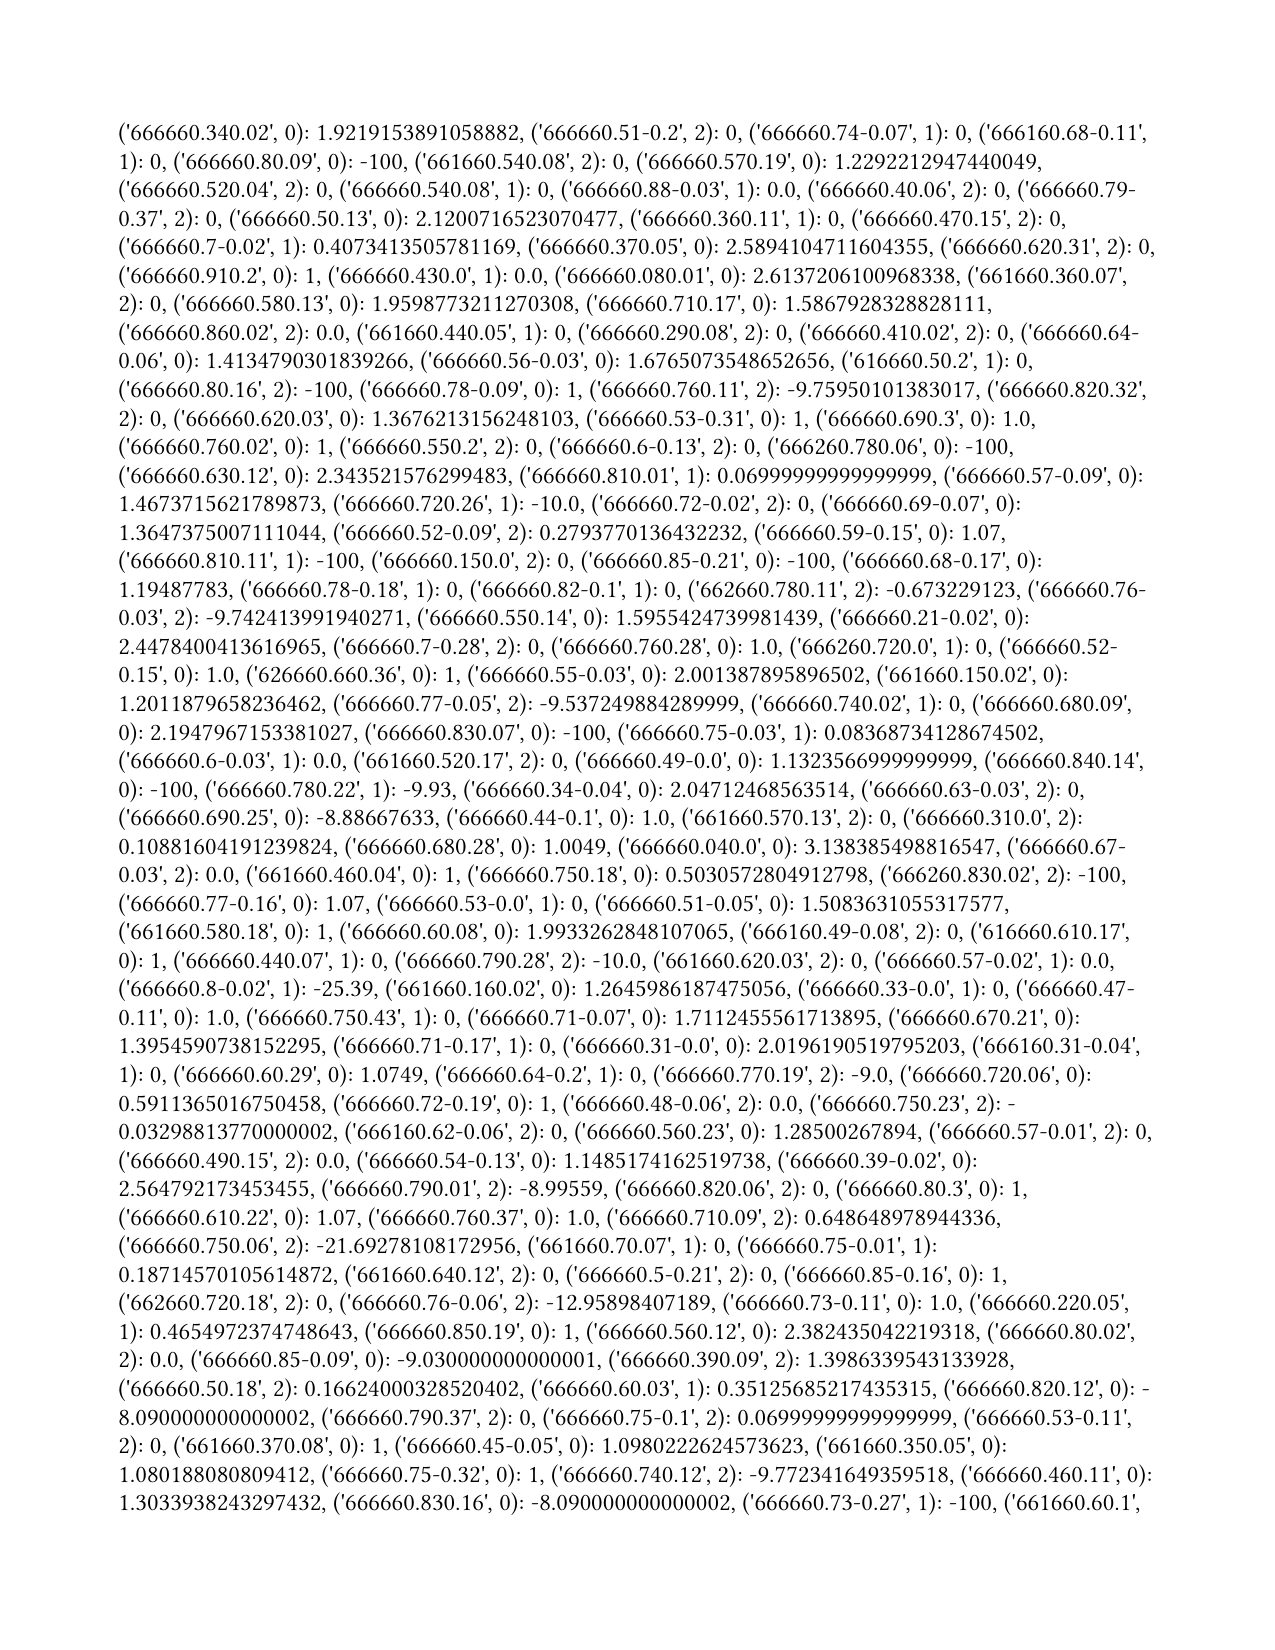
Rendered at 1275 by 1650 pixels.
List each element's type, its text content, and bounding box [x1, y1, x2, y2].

text ('666660.340.02', 0): 1.9219153891058882, ('666660.51-0.2', 2): 0, ('666660.74-0.07', 1): 0, ('666160.68-0.11', 1): 0, ('666660.80.09', 0): -100, ('661660.540.08', 2): 0, ('666660.570.19', 0): 1.2292212947440049, ('666660.520.04', 2): 0, ('666660.540.08', 1): 0, ('666660.88-0.03', 1): 0.0, ('666660.40.06', 2): 0, ('666660.79-0.37', 2): 0, ('666660.50.13', 0): 2.1200716523070477, ('666660.360.11', 1): 0, ('666660.470.15', 2): 0, ('666660.7-0.02', 1): 0.4073413505781169, ('666660.370.05', 0): 2.5894104711604355, ('666660.620.31', 2): 0, ('666660.910.2', 0): 1, ('666660.430.0', 1): 0.0, ('666660.080.01', 0): 2.6137206100968338, ('661660.360.07', 2): 0, ('666660.580.13', 0): 1.9598773211270308, ('666660.710.17', 0): 1.5867928328828111, ('666660.860.02', 2): 0.0, ('661660.440.05', 1): 0, ('666660.290.08', 2): 0, ('666660.410.02', 2): 0, ('666660.64-0.06', 0): 1.4134790301839266, ('666660.56-0.03', 0): 1.6765073548652656, ('616660.50.2', 1): 0, ('666660.80.16', 2): -100, ('666660.78-0.09', 0): 1, ('666660.760.11', 2): -9.75950101383017, ('666660.820.32', 2): 0, ('666660.620.03', 0): 1.3676213156248103, ('666660.53-0.31', 0): 1, ('666660.690.3', 0): 1.0, ('666660.760.02', 0): 1, ('666660.550.2', 2): 0, ('666660.6-0.13', 2): 0, ('666260.780.06', 0): -100, ('666660.630.12', 0): 2.343521576299483, ('666660.810.01', 1): 0.06999999999999999, ('666660.57-0.09', 0): 1.4673715621789873, ('666660.720.26', 1): -10.0, ('666660.72-0.02', 2): 0, ('666660.69-0.07', 0): 1.3647375007111044, ('666660.52-0.09', 2): 0.2793770136432232, ('666660.59-0.15', 0): 1.07, ('666660.810.11', 1): -100, ('666660.150.0', 2): 0, ('666660.85-0.21', 0): -100, ('666660.68-0.17', 0): 1.19487783, ('666660.78-0.18', 1): 0, ('666660.82-0.1', 1): 0, ('662660.780.11', 2): -0.673229123, ('666660.76-0.03', 2): -9.742413991940271, ('666660.550.14', 0): 1.5955424739981439, ('666660.21-0.02', 0): 2.4478400413616965, ('666660.7-0.28', 2): 0, ('666660.760.28', 0): 1.0, ('666260.720.0', 1): 0, ('666660.52-0.15', 0): 1.0, ('626660.660.36', 0): 1, ('666660.55-0.03', 0): 2.001387895896502, ('661660.150.02', 0): 1.2011879658236462, ('666660.77-0.05', 2): -9.537249884289999, ('666660.740.02', 1): 0, ('666660.680.09', 0): 2.1947967153381027, ('666660.830.07', 0): -100, ('666660.75-0.03', 1): 0.08368734128674502, ('666660.6-0.03', 1): 0.0, ('661660.520.17', 2): 0, ('666660.49-0.0', 0): 1.1323566999999999, ('666660.840.14', 0): -100, ('666660.780.22', 1): -9.93, ('666660.34-0.04', 0): 2.04712468563514, ('666660.63-0.03', 2): 0, ('666660.690.25', 0): -8.88667633, ('666660.44-0.1', 0): 1.0, ('661660.570.13', 2): 0, ('666660.310.0', 2): 0.10881604191239824, ('666660.680.28', 0): 1.0049, ('666660.040.0', 0): 3.138385498816547, ('666660.67-0.03', 2): 0.0, ('661660.460.04', 0): 1, ('666660.750.18', 0): 0.5030572804912798, ('666260.830.02', 2): -100, ('666660.77-0.16', 0): 1.07, ('666660.53-0.0', 1): 0, ('666660.51-0.05', 0): 1.5083631055317577, ('661660.580.18', 0): 1, ('666660.60.08', 0): 1.9933262848107065, ('666160.49-0.08', 2): 0, ('616660.610.17', 0): 1, ('666660.440.07', 1): 0, ('666660.790.28', 2): -10.0, ('661660.620.03', 2): 0, ('666660.57-0.02', 1): 0.0, ('666660.8-0.02', 1): -25.39, ('661660.160.02', 0): 1.2645986187475056, ('666660.33-0.0', 1): 0, ('666660.47-0.11', 0): 1.0, ('666660.750.43', 1): 0, ('666660.71-0.07', 0): 1.7112455561713895, ('666660.670.21', 0): 1.3954590738152295, ('666660.71-0.17', 1): 0, ('666660.31-0.0', 0): 2.0196190519795203, ('666160.31-0.04', 1): 0, ('666660.60.29', 0): 1.0749, ('666660.64-0.2', 1): 0, ('666660.770.19', 2): -9.0, ('666660.720.06', 0): 0.5911365016750458, ('666660.72-0.19', 0): 1, ('666660.48-0.06', 2): 0.0, ('666660.750.23', 2): -0.03298813770000002, ('666160.62-0.06', 2): 0, ('666660.560.23', 0): 1.28500267894, ('666660.57-0.01', 2): 0, ('666660.490.15', 2): 0.0, ('666660.54-0.13', 0): 1.1485174162519738, ('666660.39-0.02', 0): 2.564792173453455, ('666660.790.01', 2): -8.99559, ('666660.820.06', 2): 0, ('666660.80.3', 0): 1, ('666660.610.22', 0): 1.07, ('666660.760.37', 0): 1.0, ('666660.710.09', 2): 0.648648978944336, ('666660.750.06', 2): -21.69278108172956, ('661660.70.07', 1): 0, ('666660.75-0.01', 1): 0.18714570105614872, ('661660.640.12', 2): 0, ('666660.5-0.21', 2): 0, ('666660.85-0.16', 0): 1, ('662660.720.18', 2): 0, ('666660.76-0.06', 2): -12.95898407189, ('666660.73-0.11', 0): 1.0, ('666660.220.05', 1): 0.4654972374748643, ('666660.850.19', 0): 1, ('666660.560.12', 0): 2.382435042219318, ('666660.80.02', 2): 0.0, ('666660.85-0.09', 0): -9.030000000000001, ('666660.390.09', 2): 1.3986339543133928, ('666660.50.18', 2): 0.16624000328520402, ('666660.60.03', 1): 0.35125685217435315, ('666660.820.12', 0): -8.090000000000002, ('666660.790.37', 2): 0, ('666660.75-0.1', 2): 0.06999999999999999, ('666660.53-0.11', 2): 0, ('661660.370.08', 0): 1, ('666660.45-0.05', 0): 1.0980222624573623, ('661660.350.05', 0): 1.080188080809412, ('666660.75-0.32', 0): 1, ('666660.740.12', 2): -9.772341649359518, ('666660.460.11', 0): 1.3033938243297432, ('666660.830.16', 0): -8.090000000000002, ('666660.73-0.27', 1): -100, ('661660.60.1', [118, 118, 1157, 1517]
